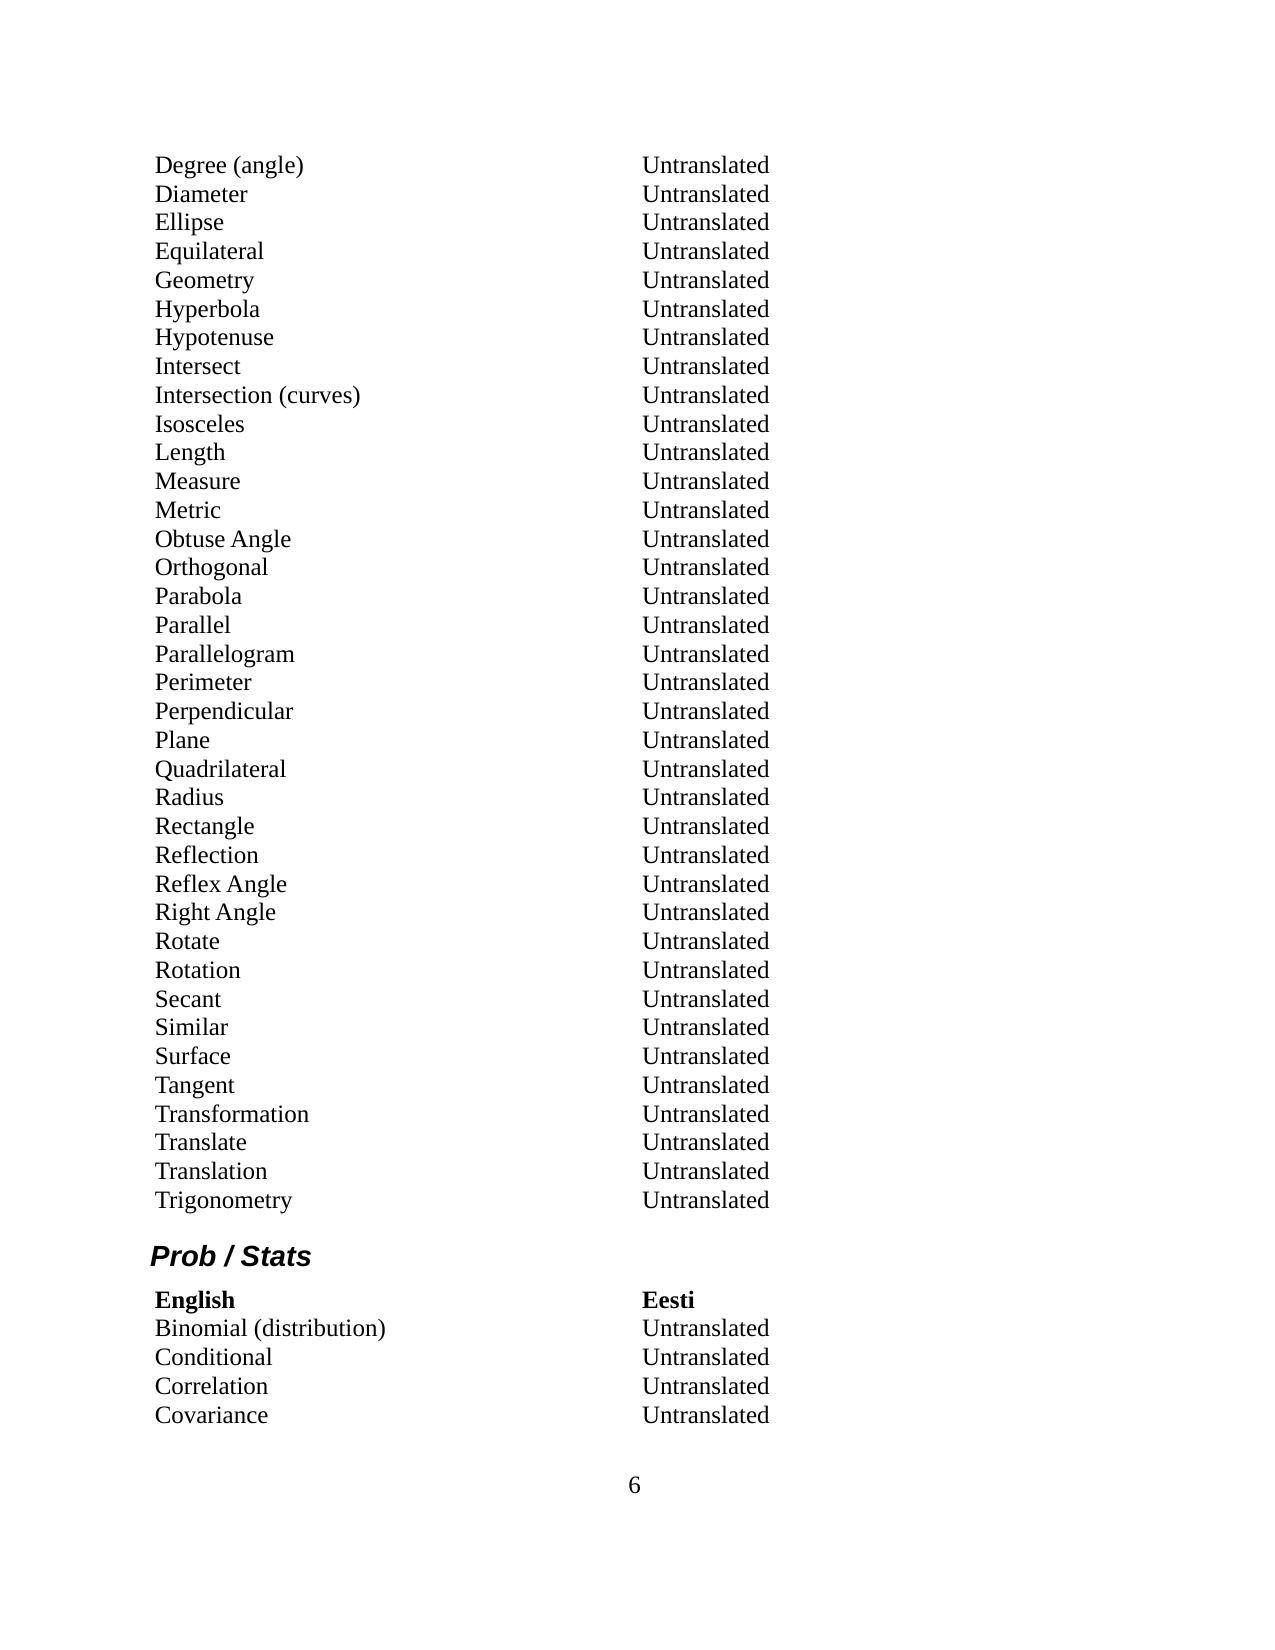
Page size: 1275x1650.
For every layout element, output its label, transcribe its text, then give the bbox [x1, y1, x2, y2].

table_cell Untranslated [638, 754, 1125, 782]
table_cell Untranslated [638, 725, 1125, 754]
table_cell Secant [150, 984, 637, 1012]
table_cell Plane [150, 725, 637, 754]
table_cell Untranslated [638, 208, 1125, 236]
table_cell Untranslated [638, 955, 1125, 984]
table_cell Untranslated [638, 1400, 1125, 1428]
table_cell Rotation [150, 955, 637, 984]
table_cell Untranslated [638, 581, 1125, 610]
table_cell Degree (angle) [150, 150, 637, 179]
table_cell Intersect [150, 351, 637, 380]
table_cell Untranslated [638, 294, 1125, 322]
table_cell Untranslated [638, 438, 1125, 466]
table_cell Untranslated [638, 1314, 1125, 1342]
table_cell Untranslated [638, 495, 1125, 524]
table_cell Perpendicular [150, 696, 637, 725]
table_cell Obtuse Angle [150, 524, 637, 552]
table_header English [150, 1285, 637, 1313]
table_cell Untranslated [638, 1041, 1125, 1070]
table_cell Untranslated [638, 840, 1125, 869]
table_header Eesti [638, 1285, 1125, 1313]
table_cell Untranslated [638, 265, 1125, 294]
table_cell Untranslated [638, 898, 1125, 926]
table_cell Translate [150, 1128, 637, 1156]
table_cell Binomial (distribution) [150, 1314, 637, 1342]
table_cell Untranslated [638, 1070, 1125, 1099]
table_cell Equilateral [150, 236, 637, 265]
table_cell Untranslated [638, 926, 1125, 955]
table_cell Hyperbola [150, 294, 637, 322]
table_cell Perimeter [150, 668, 637, 696]
table_cell Untranslated [638, 1371, 1125, 1400]
table_cell Measure [150, 466, 637, 495]
table_cell Intersection (curves) [150, 380, 637, 409]
table_cell Length [150, 438, 637, 466]
table_cell Parabola [150, 581, 637, 610]
table_cell Rectangle [150, 811, 637, 840]
table_cell Geometry [150, 265, 637, 294]
table_cell Untranslated [638, 1099, 1125, 1127]
table_cell Transformation [150, 1099, 637, 1127]
table_cell Trigonometry [150, 1185, 637, 1214]
table_cell Conditional [150, 1342, 637, 1371]
table_cell Translation [150, 1156, 637, 1185]
table_cell Untranslated [638, 1156, 1125, 1185]
table_cell Isosceles [150, 409, 637, 437]
table_cell Radius [150, 783, 637, 811]
table_cell Untranslated [638, 150, 1125, 179]
table_cell Parallel [150, 610, 637, 639]
table_cell Untranslated [638, 984, 1125, 1012]
table_cell Reflex Angle [150, 869, 637, 897]
table_cell Untranslated [638, 351, 1125, 380]
table_cell Untranslated [638, 409, 1125, 437]
subtitle Prob / Stats [150, 1239, 1125, 1272]
table_cell Metric [150, 495, 637, 524]
table_cell Hypotenuse [150, 323, 637, 351]
table_cell Orthogonal [150, 553, 637, 581]
table_cell Untranslated [638, 466, 1125, 495]
table_cell Untranslated [638, 323, 1125, 351]
table_cell Untranslated [638, 1185, 1125, 1214]
table_cell Untranslated [638, 668, 1125, 696]
table_cell Reflection [150, 840, 637, 869]
table_cell Untranslated [638, 696, 1125, 725]
table_cell Untranslated [638, 610, 1125, 639]
table_cell Untranslated [638, 1342, 1125, 1371]
table_cell Untranslated [638, 179, 1125, 207]
table_cell Untranslated [638, 1128, 1125, 1156]
table_cell Untranslated [638, 811, 1125, 840]
table_cell Untranslated [638, 236, 1125, 265]
table_cell Untranslated [638, 783, 1125, 811]
table_cell Tangent [150, 1070, 637, 1099]
table_cell Similar [150, 1013, 637, 1041]
table_cell Diameter [150, 179, 637, 207]
table_cell Covariance [150, 1400, 637, 1428]
table_cell Right Angle [150, 898, 637, 926]
table_cell Surface [150, 1041, 637, 1070]
table_cell Correlation [150, 1371, 637, 1400]
table_cell Ellipse [150, 208, 637, 236]
table_cell Untranslated [638, 524, 1125, 552]
table_cell Untranslated [638, 639, 1125, 667]
table_cell Quadrilateral [150, 754, 637, 782]
table_cell Untranslated [638, 1013, 1125, 1041]
table_cell Parallelogram [150, 639, 637, 667]
table_cell Untranslated [638, 380, 1125, 409]
table_cell Untranslated [638, 869, 1125, 897]
table_cell Untranslated [638, 553, 1125, 581]
table_cell Rotate [150, 926, 637, 955]
